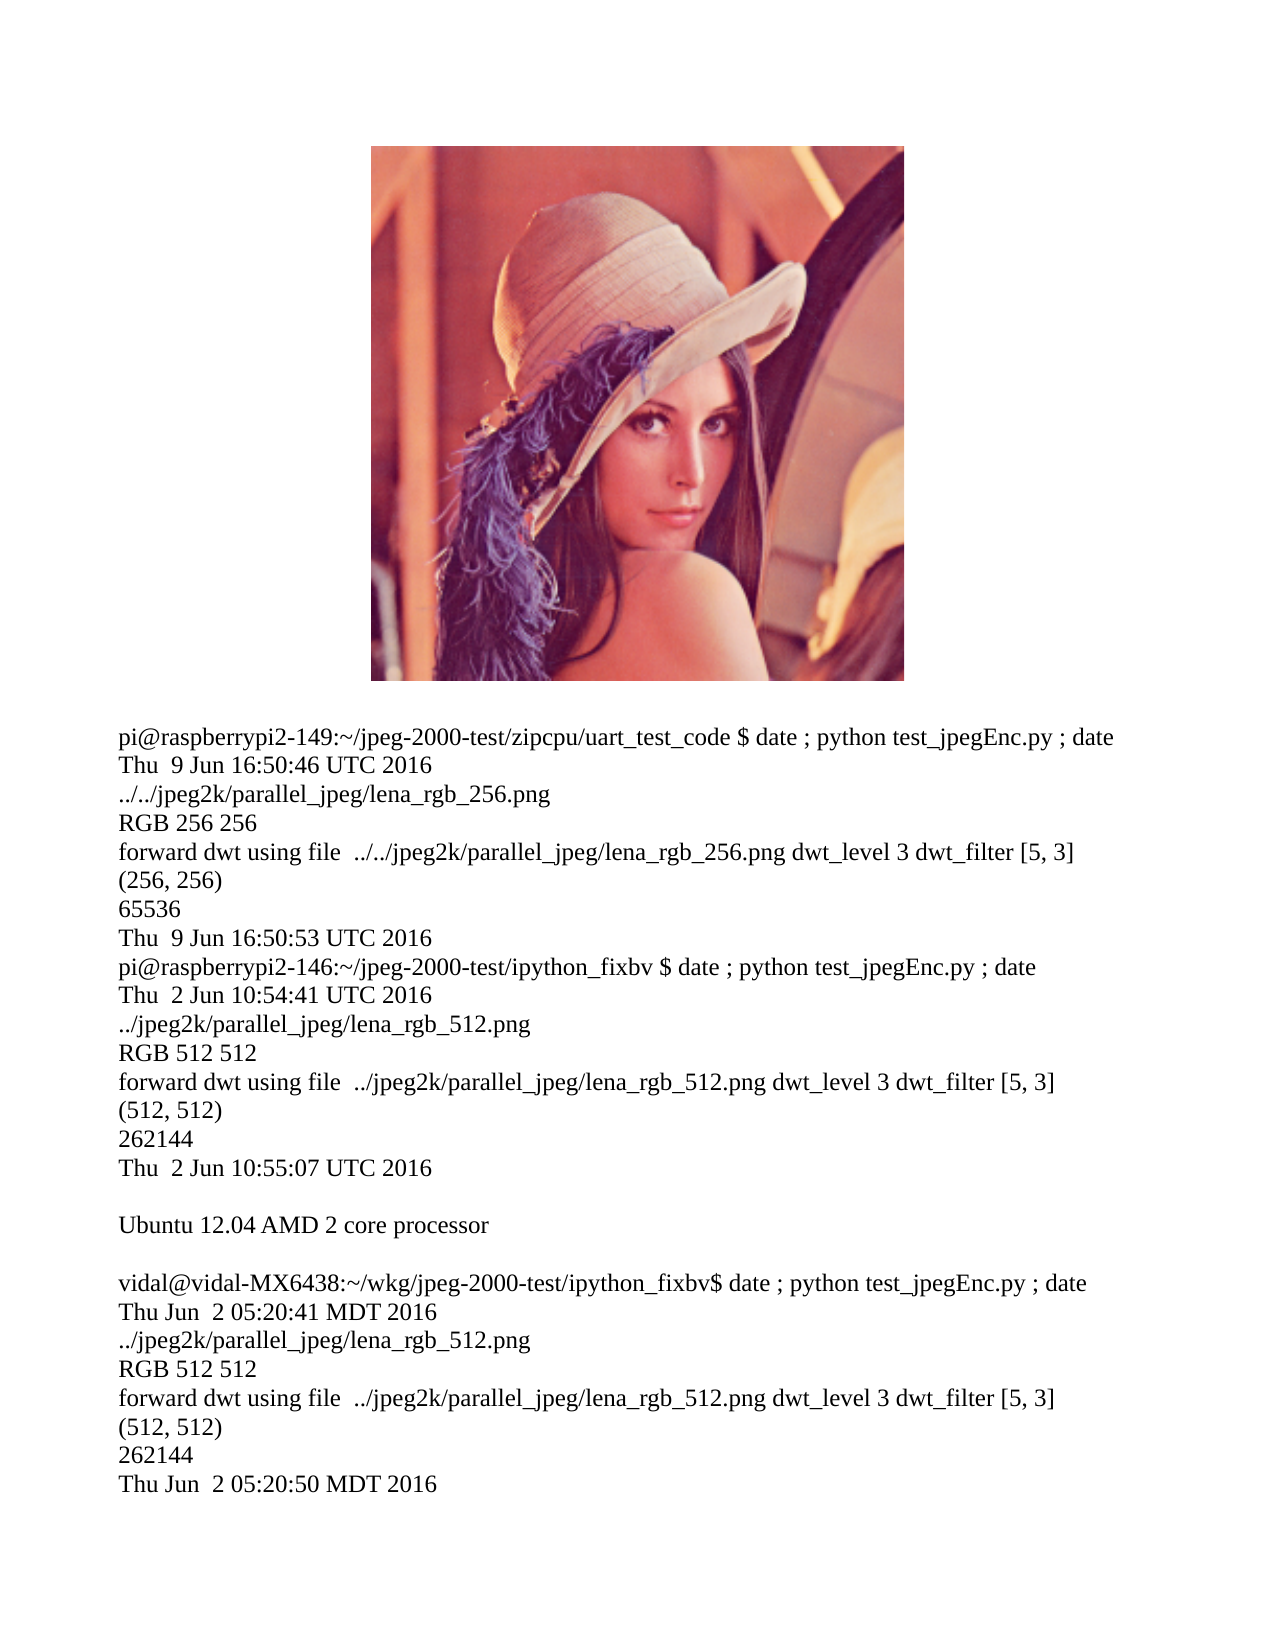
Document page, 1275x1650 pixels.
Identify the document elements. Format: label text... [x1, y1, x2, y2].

text 65536 [118, 894, 1157, 923]
text RGB 512 512 [118, 1038, 1157, 1067]
text forward dwt using file ../jpeg2k/parallel_jpeg/lena_rgb_512.png dwt_level 3 dwt_filter [5, 3] [118, 1383, 1157, 1412]
text RGB 256 256 [118, 808, 1157, 837]
text (512, 512) [118, 1096, 1157, 1124]
text 262144 [118, 1441, 1157, 1469]
text ../../jpeg2k/parallel_jpeg/lena_rgb_256.png [118, 779, 1157, 808]
text Thu 2 Jun 10:55:07 UTC 2016 [118, 1153, 1157, 1182]
text vidal@vidal-MX6438:~/wkg/jpeg-2000-test/ipython_fixbv$ date ; python test_jpegEnc.py ; date [118, 1268, 1157, 1297]
text pi@raspberrypi2-149:~/jpeg-2000-test/zipcpu/uart_test_code $ date ; python test_jpegEnc.py ; date [118, 722, 1157, 751]
text (512, 512) [118, 1412, 1157, 1441]
text forward dwt using file ../../jpeg2k/parallel_jpeg/lena_rgb_256.png dwt_level 3 dwt_filter [5, 3] [118, 837, 1157, 866]
text 262144 [118, 1124, 1157, 1153]
text Thu Jun 2 05:20:50 MDT 2016 [118, 1469, 1157, 1498]
picture [371, 146, 905, 681]
text Thu 9 Jun 16:50:53 UTC 2016 [118, 923, 1157, 952]
text Thu 9 Jun 16:50:46 UTC 2016 [118, 751, 1157, 779]
text ../jpeg2k/parallel_jpeg/lena_rgb_512.png [118, 1326, 1157, 1354]
text Thu Jun 2 05:20:41 MDT 2016 [118, 1297, 1157, 1326]
text (256, 256) [118, 866, 1157, 894]
text forward dwt using file ../jpeg2k/parallel_jpeg/lena_rgb_512.png dwt_level 3 dwt_filter [5, 3] [118, 1067, 1157, 1096]
text ../jpeg2k/parallel_jpeg/lena_rgb_512.png [118, 1009, 1157, 1038]
text Thu 2 Jun 10:54:41 UTC 2016 [118, 981, 1157, 1009]
text RGB 512 512 [118, 1354, 1157, 1383]
text pi@raspberrypi2-146:~/jpeg-2000-test/ipython_fixbv $ date ; python test_jpegEnc.py ; date [118, 952, 1157, 981]
text Ubuntu 12.04 AMD 2 core processor [118, 1211, 1157, 1239]
